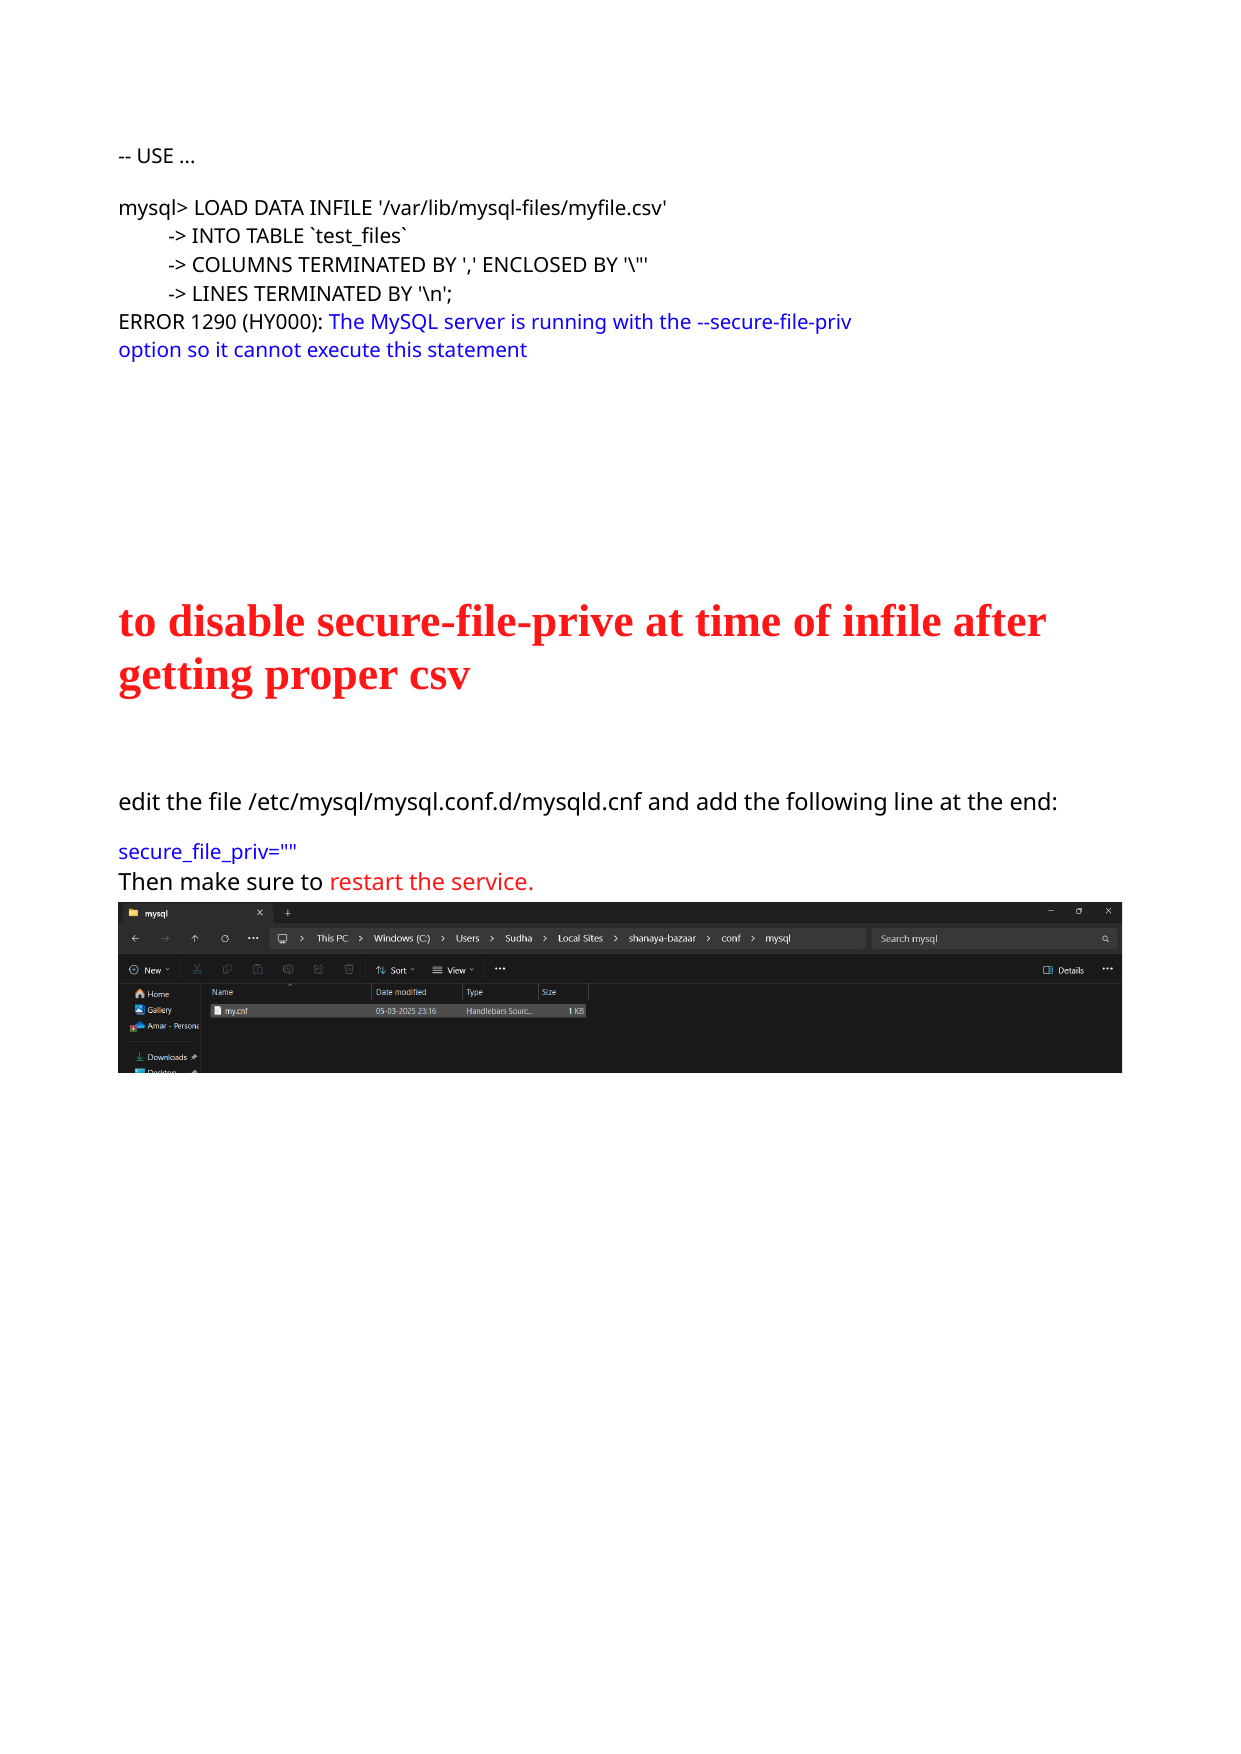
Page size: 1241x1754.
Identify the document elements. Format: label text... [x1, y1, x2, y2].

text option so it cannot execute this statement [118, 336, 1122, 364]
picture [118, 902, 1123, 1073]
text secure_file_priv="" [118, 837, 1122, 866]
text Then make sure to restart the service. [118, 866, 1122, 897]
text to disable secure-file-prive at time of infile after getting proper csv [118, 594, 1122, 699]
text ERROR 1290 (HY000): The MySQL server is running with the --secure-file-priv [118, 307, 1122, 336]
text -> LINES TERMINATED BY '\n'; [118, 279, 1122, 307]
text mysql> LOAD DATA INFILE '/var/lib/mysql-files/myfile.csv' [118, 193, 1122, 222]
text -- USE ... [118, 142, 1122, 169]
text -> COLUMNS TERMINATED BY ',' ENCLOSED BY '\"' [118, 250, 1122, 279]
text -> INTO TABLE `test_files` [118, 222, 1122, 250]
text edit the file /etc/mysql/mysql.conf.d/mysqld.cnf and add the following line at the end: [118, 786, 1122, 818]
